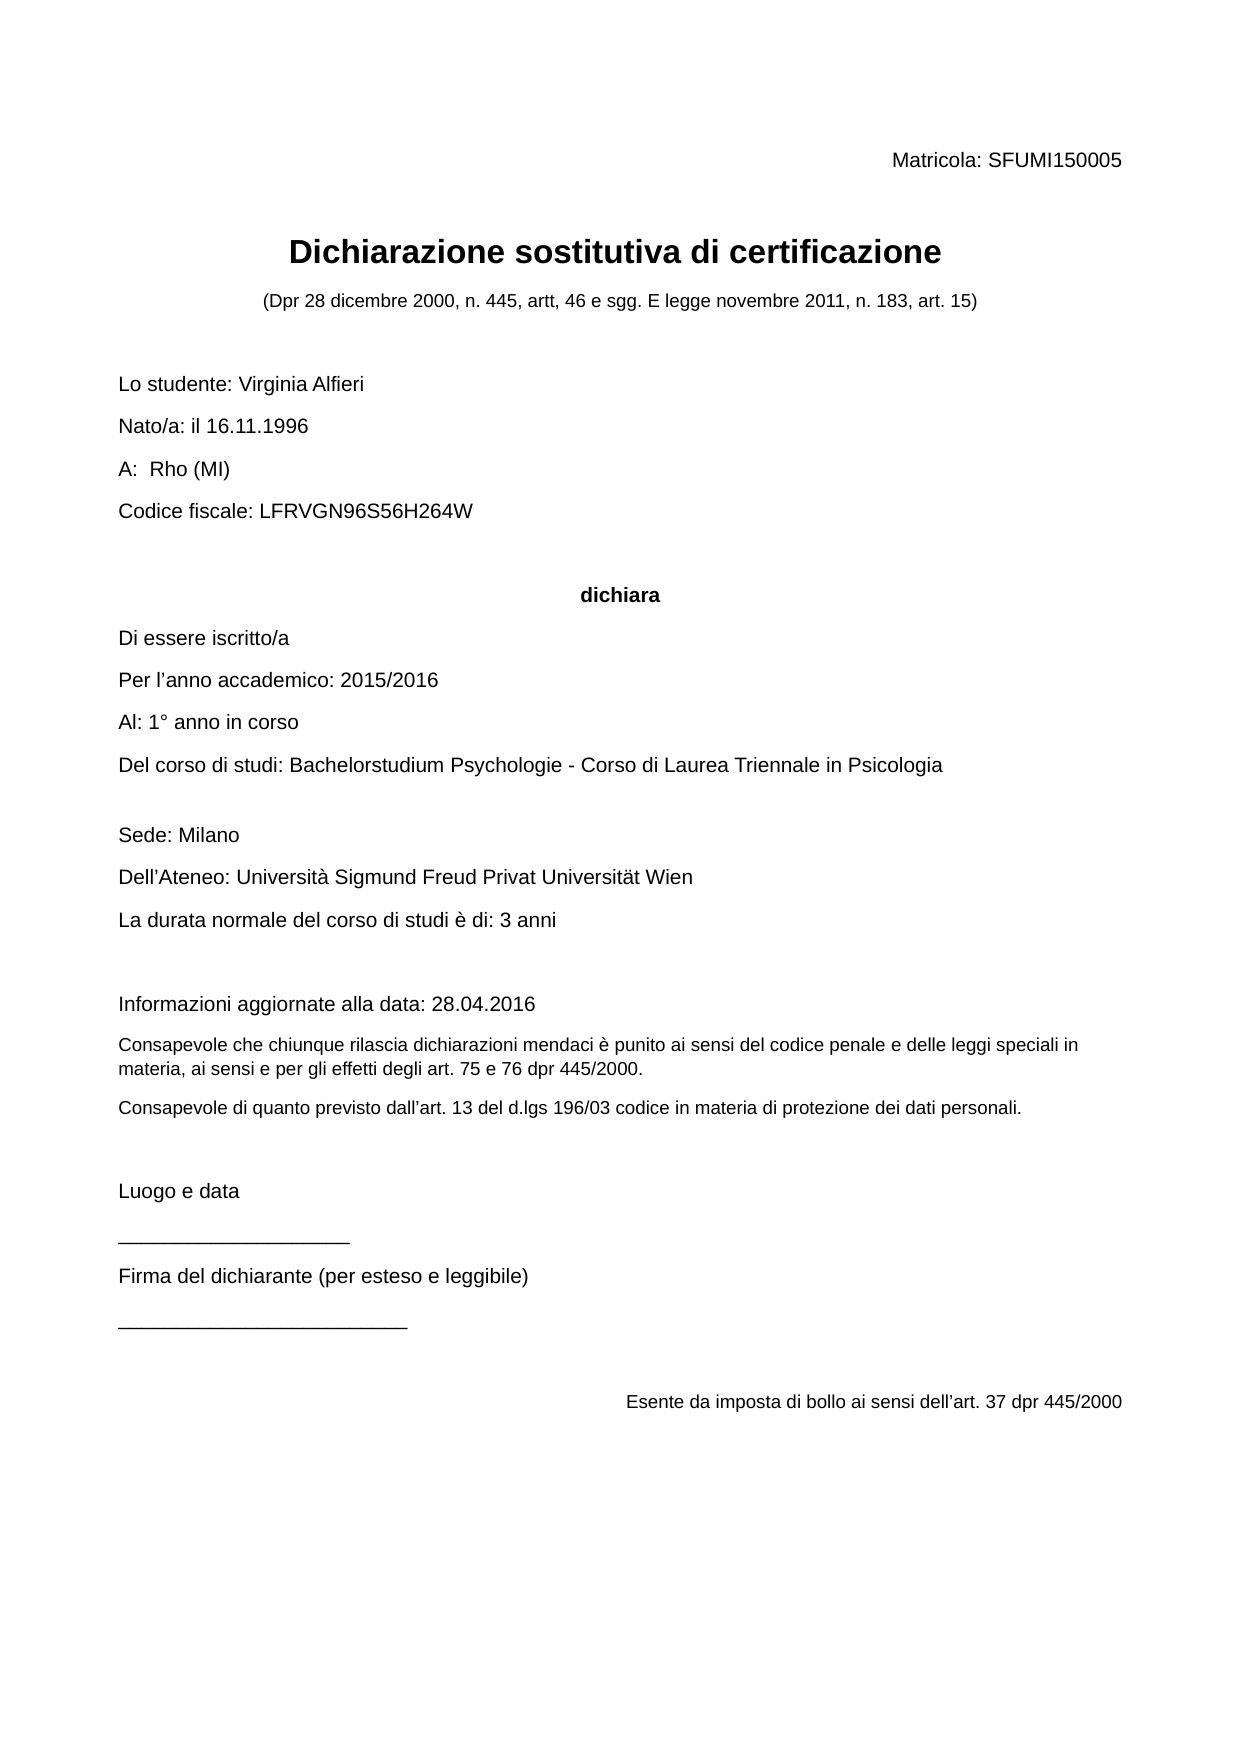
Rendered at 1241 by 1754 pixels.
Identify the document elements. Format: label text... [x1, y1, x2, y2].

text ____________________ [118, 1221, 1122, 1245]
text Dichiarazione sostitutiva di certificazione [118, 232, 1122, 271]
text Nato/a: il 16.11.1996 [118, 414, 1122, 438]
text Sede: Milano [118, 823, 1122, 847]
text Codice fiscale: LFRVGN96S56H264W [118, 499, 1122, 523]
text Al: 1° anno in corso [118, 710, 1122, 734]
text _________________________ [118, 1306, 1122, 1330]
text Consapevole di quanto previsto dall’art. 13 del d.lgs 196/03 codice in materia di protezione dei dati personali. [118, 1097, 1122, 1118]
text Di essere iscritto/a [118, 626, 1122, 649]
text Firma del dichiarante (per esteso e leggibile) [118, 1263, 1122, 1287]
text Consapevole che chiunque rilascia dichiarazioni mendaci è punito ai sensi del codice penale e delle leggi speciali in materia, ai sensi e per gli effetti degli art. 75 e 76 dpr 445/2000. [118, 1034, 1122, 1079]
text La durata normale del corso di studi è di: 3 anni [118, 907, 1122, 931]
text A: Rho (MI) [118, 456, 1122, 480]
text Luogo e data [118, 1179, 1122, 1203]
text (Dpr 28 dicembre 2000, n. 445, artt, 46 e sgg. E legge novembre 2011, n. 183, art. 15) [118, 290, 1122, 311]
text Esente da imposta di bollo ai sensi dell’art. 37 dpr 445/2000 [118, 1390, 1122, 1412]
text Del corso di studi: Bachelorstudium Psychologie - Corso di Laurea Triennale in Psicologia [118, 752, 1122, 776]
text Matricola: SFUMI150005 [782, 148, 1122, 172]
text dichiara [118, 583, 1122, 607]
text Per l’anno accademico: 2015/2016 [118, 668, 1122, 692]
text Dell’Ateneo: Università Sigmund Freud Privat Universität Wien [118, 865, 1122, 889]
text Lo studente: Virginia Alfieri [118, 372, 1122, 396]
text Informazioni aggiornate alla data: 28.04.2016 [118, 992, 1122, 1016]
